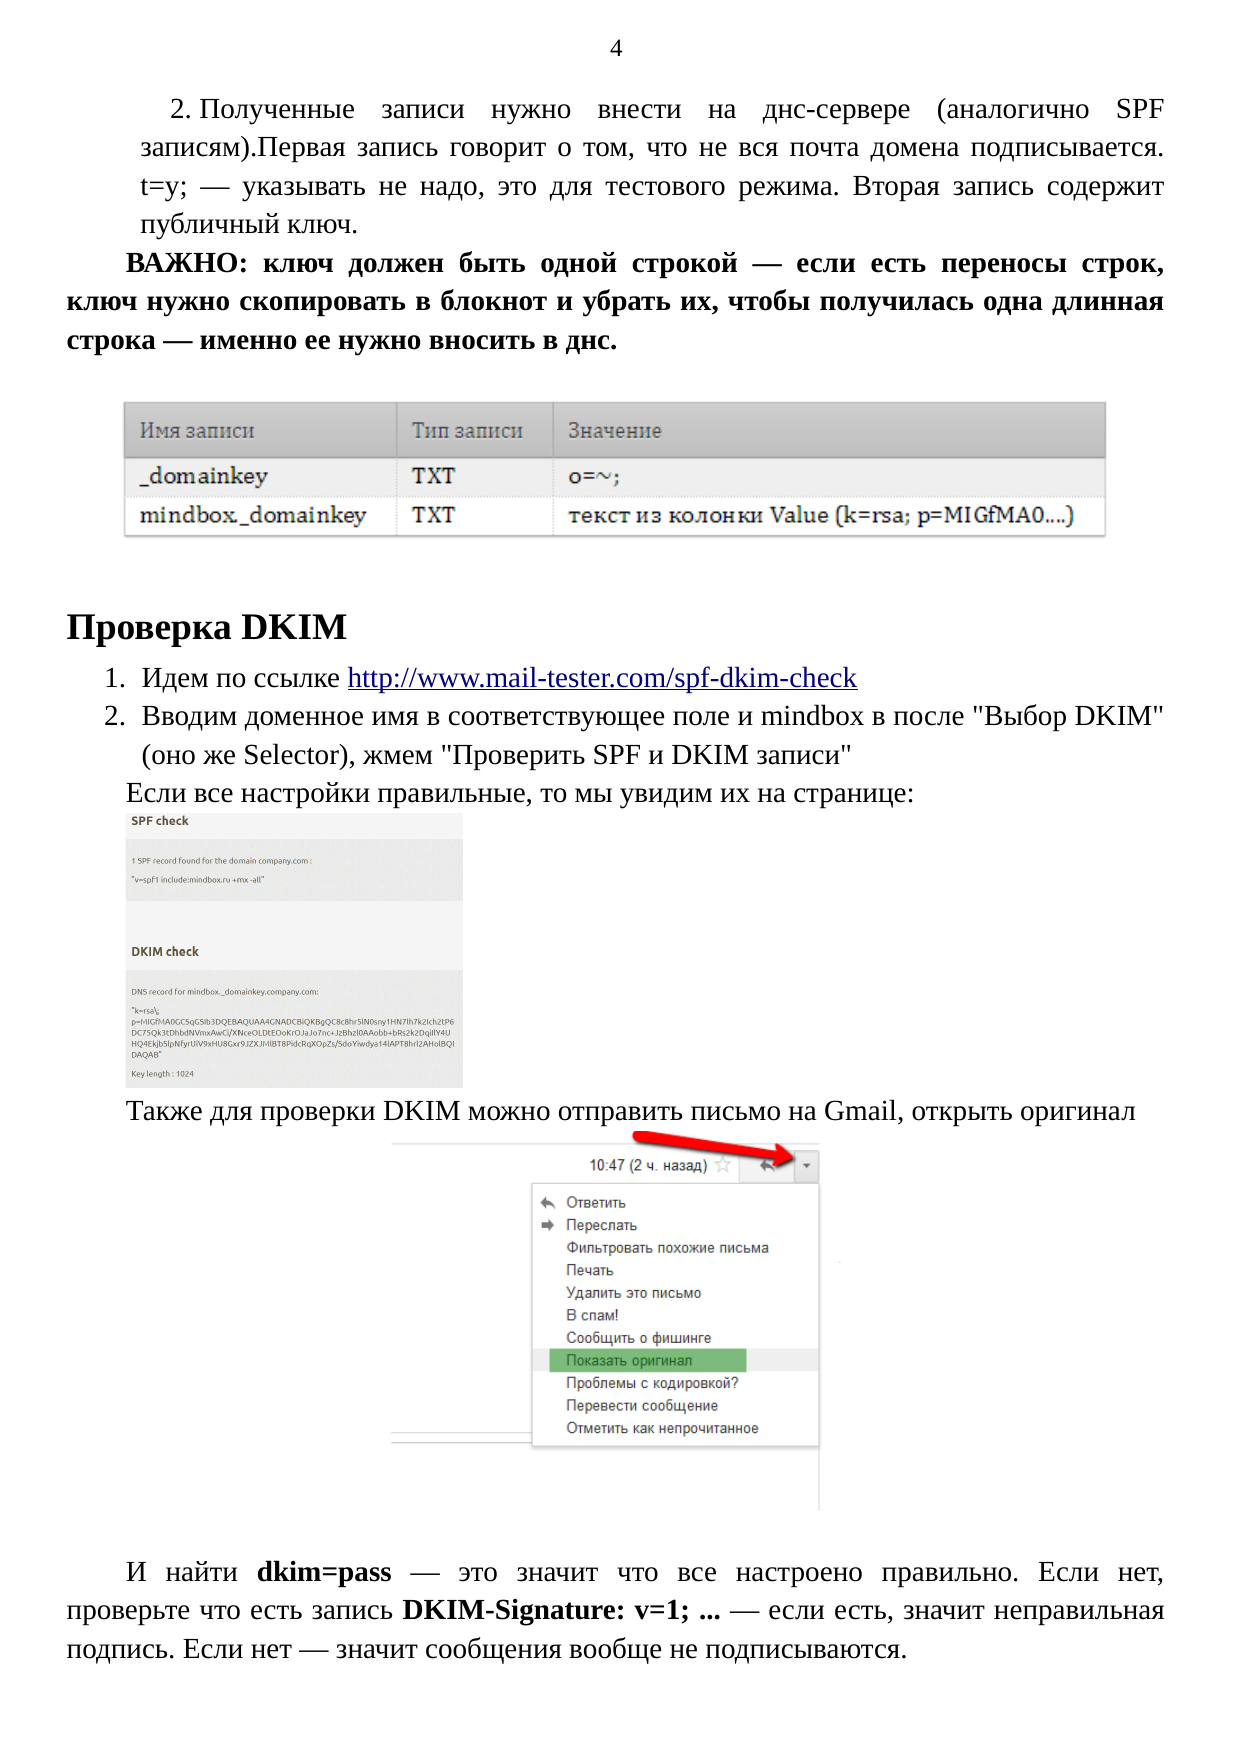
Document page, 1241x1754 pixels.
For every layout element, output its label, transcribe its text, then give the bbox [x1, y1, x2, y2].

picture [125, 813, 463, 1088]
text Также для проверки DKIM можно отправить письмо на Gmail, открыть оригинал [66, 1093, 1165, 1126]
list Идем по ссылке http://www.mail-tester.com/spf-dkim-check [104, 660, 1165, 693]
list Полученные записи нужно внести на днс-сервере (аналогично SPF записям).Первая запись говорит о том, что не вся почта домена подписывается. t=y; — указывать не надо, это для тестового режима. Вторая запись содержит публичный ключ. [111, 91, 1165, 240]
picture [121, 399, 1111, 540]
text И найти dkim=pass — это значит что все настроено правильно. Если нет, проверьте что есть запись DKIM-Signature: v=1; ... — если есть, значит неправильная подпись. Если нет — значит сообщения вообще не подписываются. [66, 1554, 1165, 1664]
subtitle Проверка DKIM [66, 604, 1165, 647]
text Если все настройки правильные, то мы увидим их на странице: [66, 775, 1165, 809]
text ВАЖНО: ключ должен быть одной строкой — если есть переносы строк, ключ нужно скопировать в блокнот и убрать их, чтобы получилась одна длинная строка — именно ее нужно вносить в днс. [66, 245, 1165, 356]
list Вводим доменное имя в соответствующее поле и mindbox в после "Выбор DKIM" (оно же Selector), жмем "Проверить SPF и DKIM записи" [104, 698, 1165, 770]
picture [391, 1131, 841, 1511]
